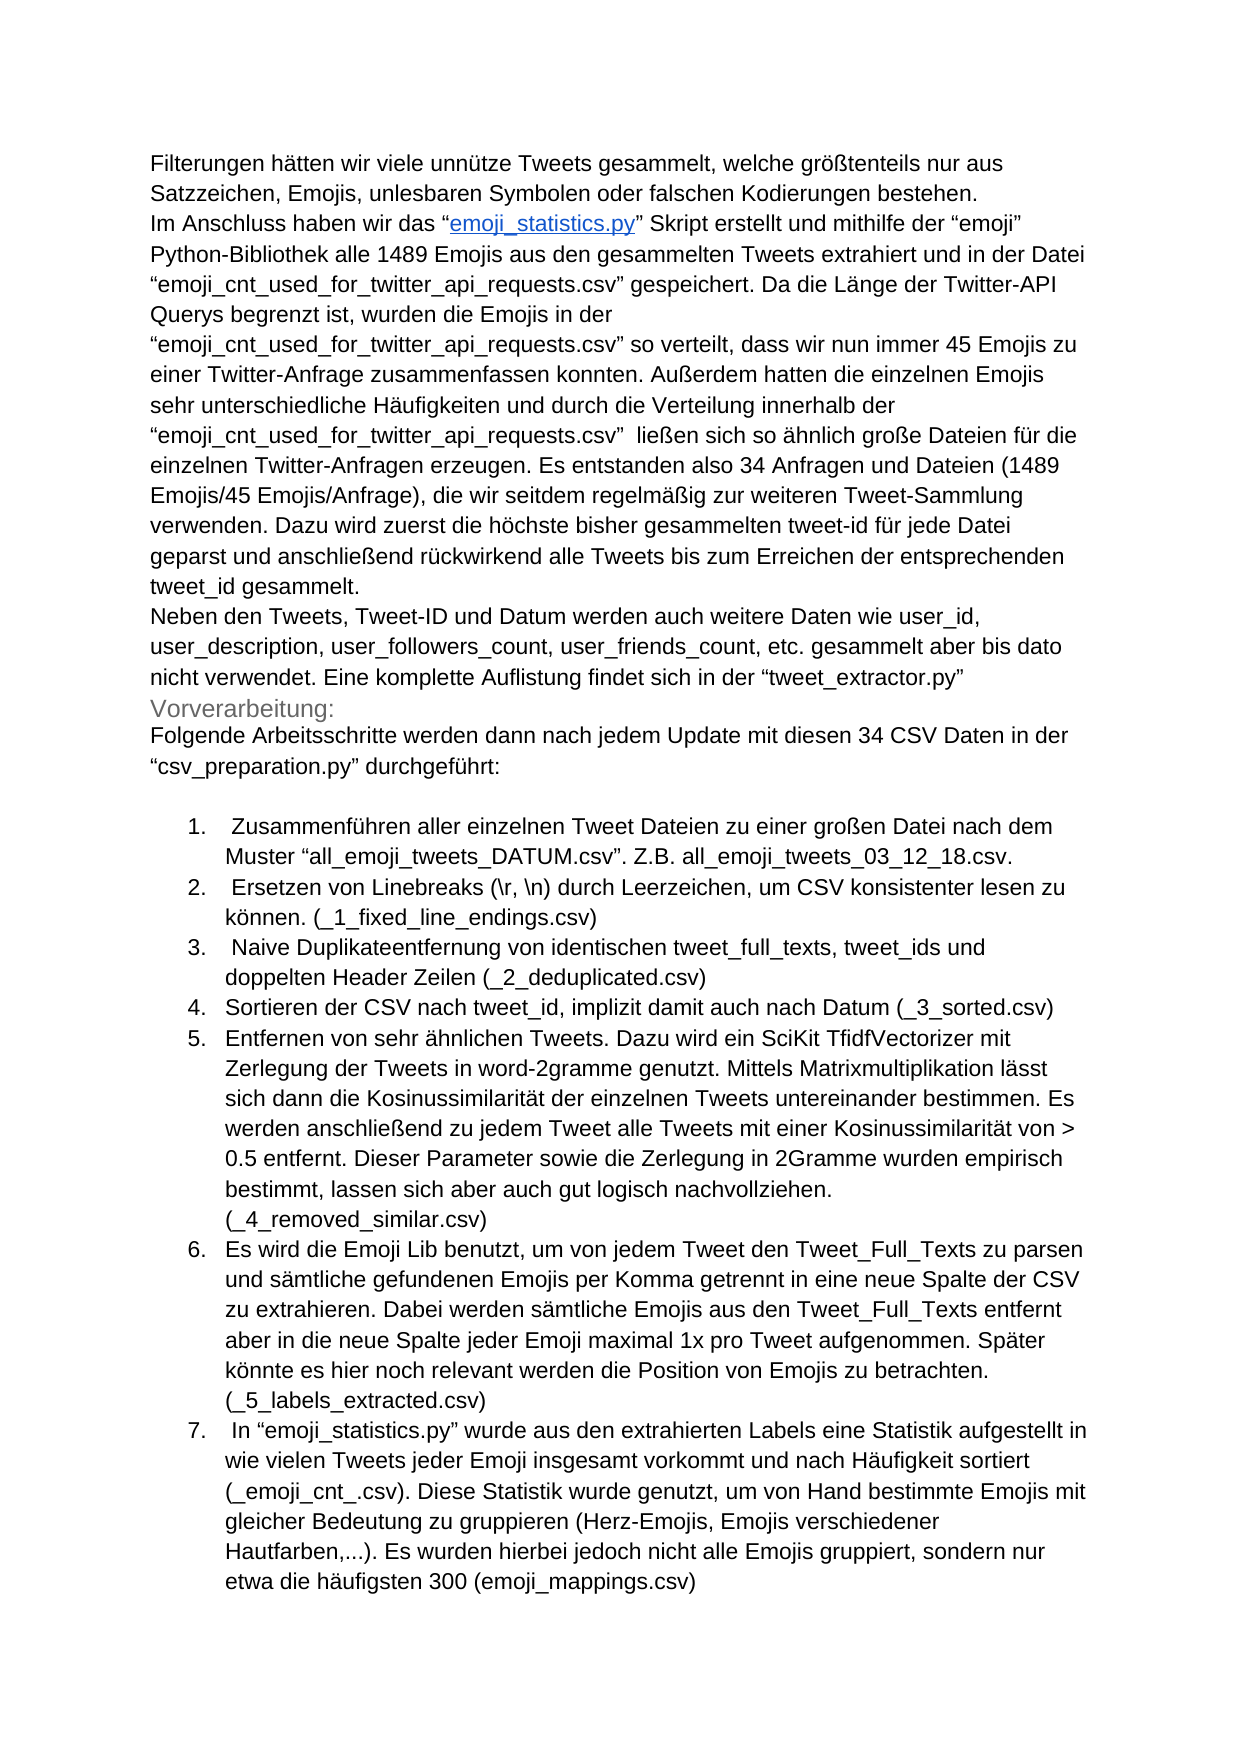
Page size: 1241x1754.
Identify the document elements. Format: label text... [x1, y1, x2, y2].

list Zusammenführen aller einzelnen Tweet Dateien zu einer großen Datei nach dem Muster “all_emoji_tweets_DATUM.csv”. Z.B. all_emoji_tweets_03_12_18.csv. [187, 813, 1090, 870]
list Naive Duplikateentfernung von identischen tweet_full_texts, tweet_ids und doppelten Header Zeilen (_2_deduplicated.csv) [187, 934, 1090, 991]
list In “emoji_statistics.py” wurde aus den extrahierten Labels eine Statistik aufgestellt in wie vielen Tweets jeder Emoji insgesamt vorkommt und nach Häufigkeit sortiert (_emoji_cnt_.csv). Diese Statistik wurde genutzt, um von Hand bestimmte Emojis mit gleicher Bedeutung zu gruppieren (Herz-Emojis, Emojis verschiedener Hautfarben,...). Es wurden hierbei jedoch nicht alle Emojis gruppiert, sondern nur etwa die häufigsten 300 (emoji_mappings.csv) [187, 1417, 1090, 1595]
list Ersetzen von Linebreaks (\r, \n) durch Leerzeichen, um CSV konsistenter lesen zu können. (_1_fixed_line_endings.csv) [187, 873, 1090, 930]
text Filterungen hätten wir viele unnütze Tweets gesammelt, welche größtenteils nur aus Satzzeichen, Emojis, unlesbaren Symbolen oder falschen Kodierungen bestehen. [150, 150, 1090, 207]
list Sortieren der CSV nach tweet_id, implizit damit auch nach Datum (_3_sorted.csv) [187, 994, 1090, 1021]
subtitle Vorverarbeitung: [150, 694, 1090, 722]
list Entfernen von sehr ähnlichen Tweets. Dazu wird ein SciKit TfidfVectorizer mit Zerlegung der Tweets in word-2gramme genutzt. Mittels Matrixmultiplikation lässt sich dann die Kosinussimilarität der einzelnen Tweets untereinander bestimmen. Es werden anschließend zu jedem Tweet alle Tweets mit einer Kosinussimilarität von > 0.5 entfernt. Dieser Parameter sowie die Zerlegung in 2Gramme wurden empirisch bestimmt, lassen sich aber auch gut logisch nachvollziehen. (_4_removed_similar.csv) [187, 1024, 1090, 1232]
text Folgende Arbeitsschritte werden dann nach jedem Update mit diesen 34 CSV Daten in der “csv_preparation.py” durchgeführt: [150, 722, 1090, 809]
list Es wird die Emoji Lib benutzt, um von jedem Tweet den Tweet_Full_Texts zu parsen und sämtliche gefundenen Emojis per Komma getrennt in eine neue Spalte der CSV zu extrahieren. Dabei werden sämtliche Emojis aus den Tweet_Full_Texts entfernt aber in die neue Spalte jeder Emoji maximal 1x pro Tweet aufgenommen. Später könnte es hier noch relevant werden die Position von Emojis zu betrachten. (_5_labels_extracted.csv) [187, 1236, 1090, 1413]
text Im Anschluss haben wir das “emoji_statistics.py” Skript erstellt und mithilfe der “emoji” Python-Bibliothek alle 1489 Emojis aus den gesammelten Tweets extrahiert und in der Datei “emoji_cnt_used_for_twitter_api_requests.csv” gespeichert. Da die Länge der Twitter-API Querys begrenzt ist, wurden die Emojis in der “emoji_cnt_used_for_twitter_api_requests.csv” so verteilt, dass wir nun immer 45 Emojis zu einer Twitter-Anfrage zusammenfassen konnten. Außerdem hatten die einzelnen Emojis sehr unterschiedliche Häufigkeiten und durch die Verteilung innerhalb der “emoji_cnt_used_for_twitter_api_requests.csv” ließen sich so ähnlich große Dateien für die einzelnen Twitter-Anfragen erzeugen. Es entstanden also 34 Anfragen und Dateien (1489 Emojis/45 Emojis/Anfrage), die wir seitdem regelmäßig zur weiteren Tweet-Sammlung verwenden. Dazu wird zuerst die höchste bisher gesammelten tweet-id für jede Datei geparst und anschließend rückwirkend alle Tweets bis zum Erreichen der entsprechenden tweet_id gesammelt. Neben den Tweets, Tweet-ID und Datum werden auch weitere Daten wie user_id, user_description, user_followers_count, user_friends_count, etc. gesammelt aber bis dato nicht verwendet. Eine komplette Auflistung findet sich in der “tweet_extractor.py” [150, 210, 1090, 690]
